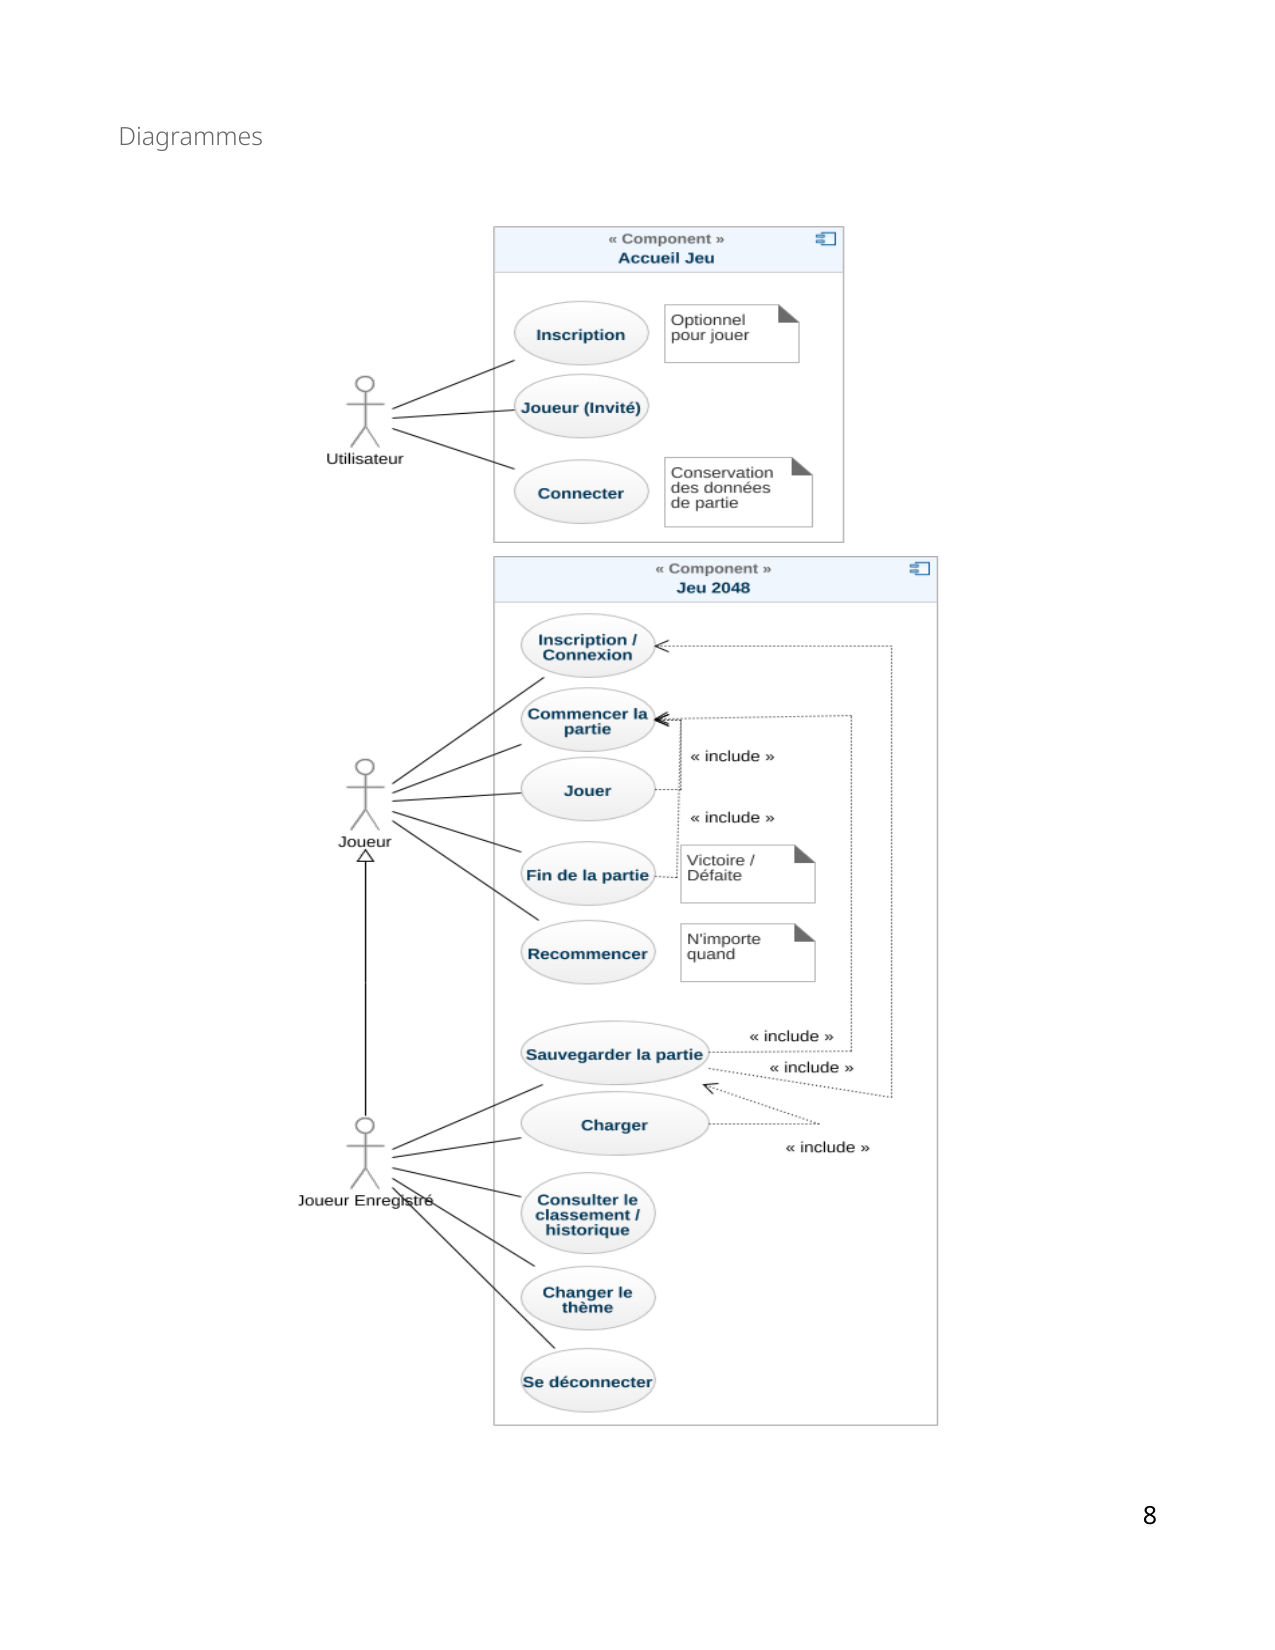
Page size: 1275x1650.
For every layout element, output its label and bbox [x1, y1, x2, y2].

picture [298, 192, 977, 1459]
